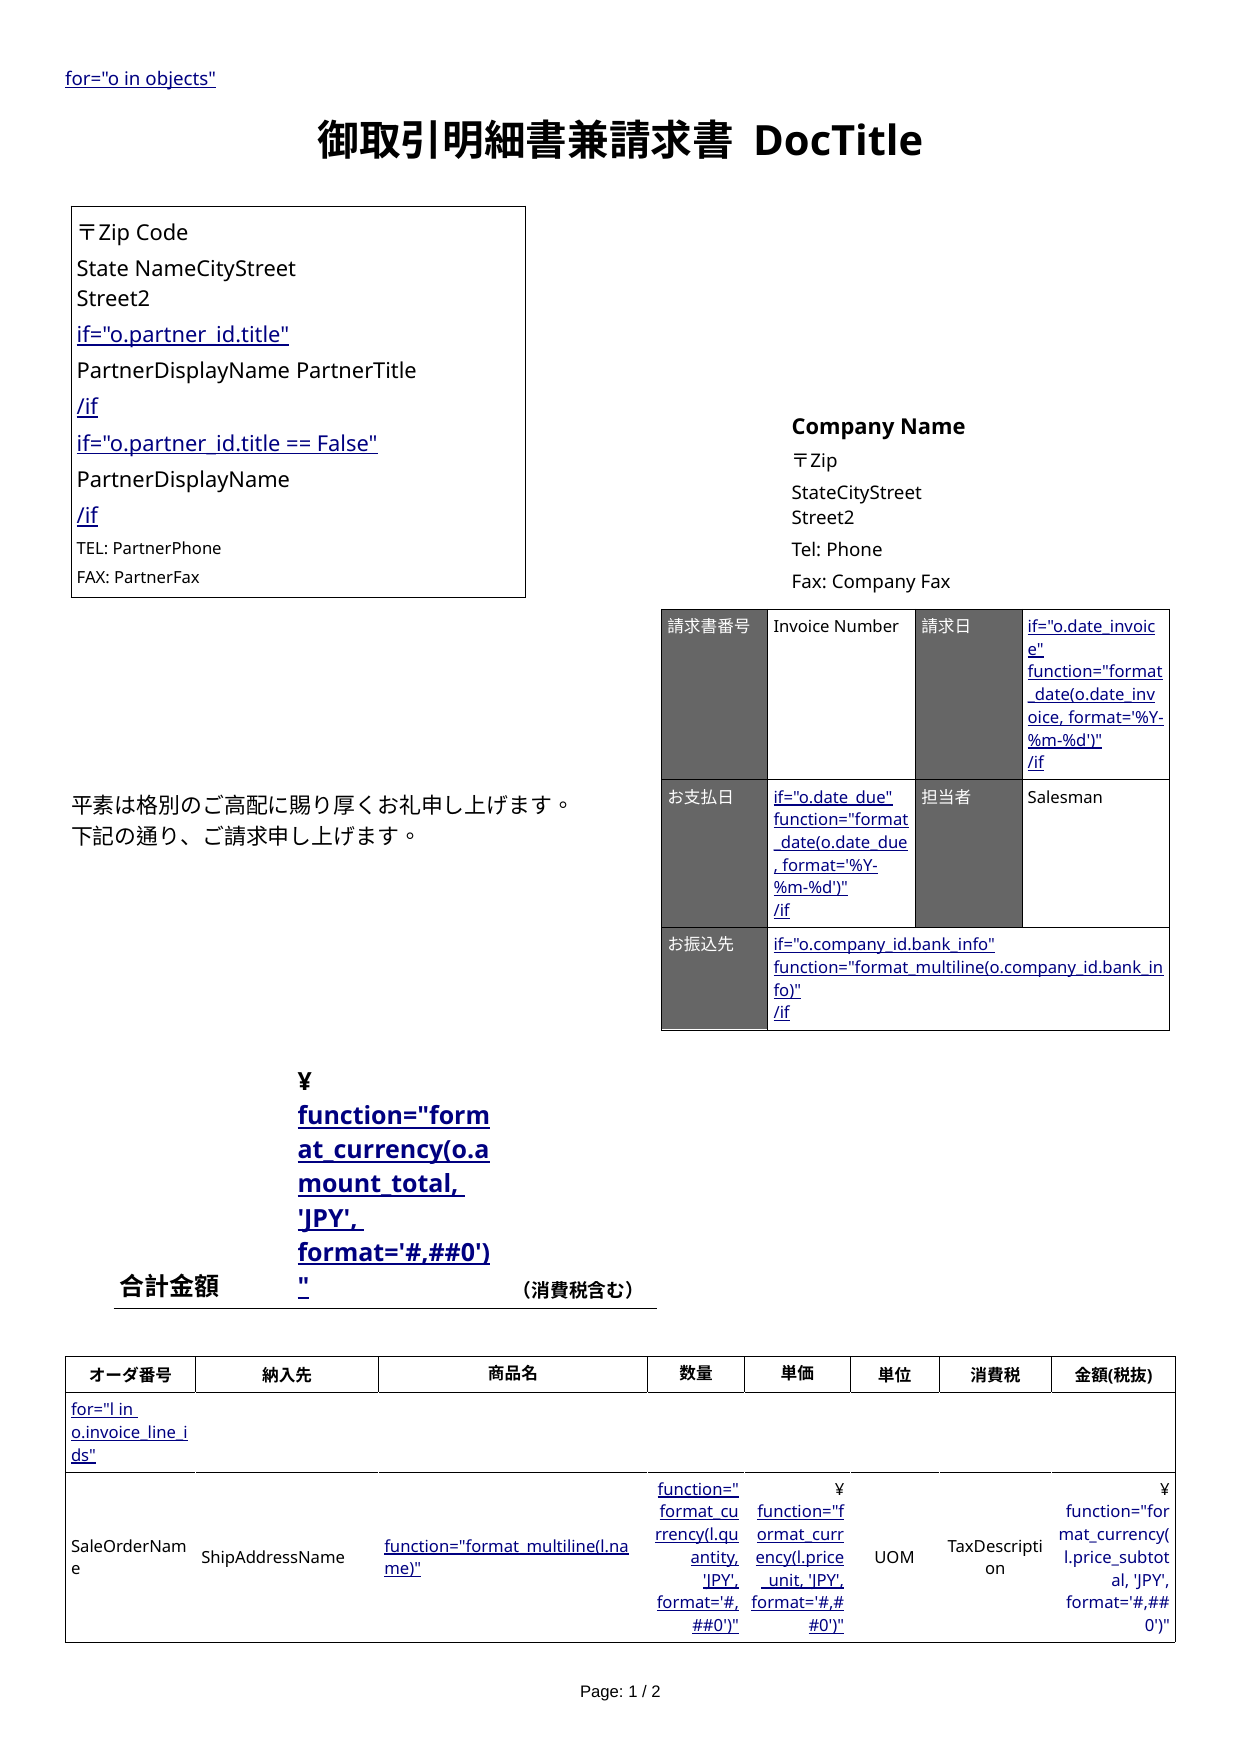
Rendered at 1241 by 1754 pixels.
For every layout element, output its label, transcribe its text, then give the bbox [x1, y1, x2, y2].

table_header [656, 603, 1175, 1036]
table_header オーダ番号 [66, 1357, 195, 1392]
table_header 合計金額 [114, 1058, 291, 1308]
table_cell [648, 1393, 744, 1472]
table_header （消費税含む） [507, 1058, 657, 1308]
table_header 単価 [745, 1357, 850, 1392]
table_cell TaxDescription [940, 1473, 1051, 1642]
table_header if="o.date_invoice" function="format_date(o.date_invoice, format='%Y-%m-%d')" /if [1023, 610, 1169, 779]
table_cell [196, 1393, 378, 1472]
table_cell ¥ function="format_currency(l.price_subtotal, 'JPY', format='#,##0')" [1052, 1473, 1175, 1642]
table_cell if="o.date_due" function="format_date(o.date_due, format='%Y-%m-%d')" /if [768, 780, 915, 927]
table_cell SaleOrderName [66, 1473, 195, 1642]
table_cell [1052, 1393, 1175, 1472]
table_header 請求日 [916, 610, 1022, 779]
table_cell [379, 1393, 647, 1472]
table_header 請求書番号 [662, 610, 767, 779]
table_header 単位 [851, 1357, 939, 1392]
table_cell if="o.company_id.bank_info" function="format_multiline(o.company_id.bank_info)" /if [768, 928, 1169, 1029]
table_cell お振込先 [662, 928, 767, 1029]
title 御取引明細書兼請求書 DocTitle [65, 107, 1175, 167]
text for="o in objects" [65, 65, 1175, 91]
table_cell [851, 1393, 939, 1472]
table_cell for="l in o.invoice_line_ids" [66, 1393, 195, 1472]
table_cell お支払日 [662, 780, 767, 927]
table_cell ¥ function="format_currency(l.price_unit, 'JPY', format='#,##0')" [745, 1473, 850, 1642]
table_cell [745, 1393, 850, 1472]
table_cell ShipAddressName [196, 1473, 378, 1642]
table_header Invoice Number [768, 610, 915, 779]
table_header 商品名 [379, 1357, 647, 1392]
table_header ¥ function="format_currency(o.amount_total, 'JPY', format='#,##0')" [291, 1058, 507, 1308]
table_cell [940, 1393, 1051, 1472]
table_cell 担当者 [916, 780, 1022, 927]
table_header 数量 [648, 1357, 744, 1392]
table_header 消費税 [940, 1357, 1051, 1392]
table_header [65, 200, 786, 603]
table_header 平素は格別のご高配に賜り厚くお礼申し上げます。 下記の通り、ご請求申し上げます。 [65, 603, 656, 1036]
table_header 〒Zip Code State NameCityStreet Street2 if="o.partner_id.title" PartnerDisplayName PartnerTitle /if if="o.partner_id.title == False" PartnerDisplayName /if TEL: PartnerPhone FAX: PartnerFax [72, 207, 525, 597]
table_header 金額(税抜) [1052, 1357, 1175, 1392]
table_header 納入先 [196, 1357, 378, 1392]
table_header Company Name 〒Zip StateCityStreet Street2 Tel: Phone Fax: Company Fax [786, 200, 1175, 603]
table_cell UOM [851, 1473, 939, 1642]
table_cell function="format_currency(l.quantity, 'JPY', format='#,##0')" [648, 1473, 744, 1642]
table_cell function="format_multiline(l.name)" [379, 1473, 647, 1642]
table_cell Salesman [1023, 780, 1169, 927]
